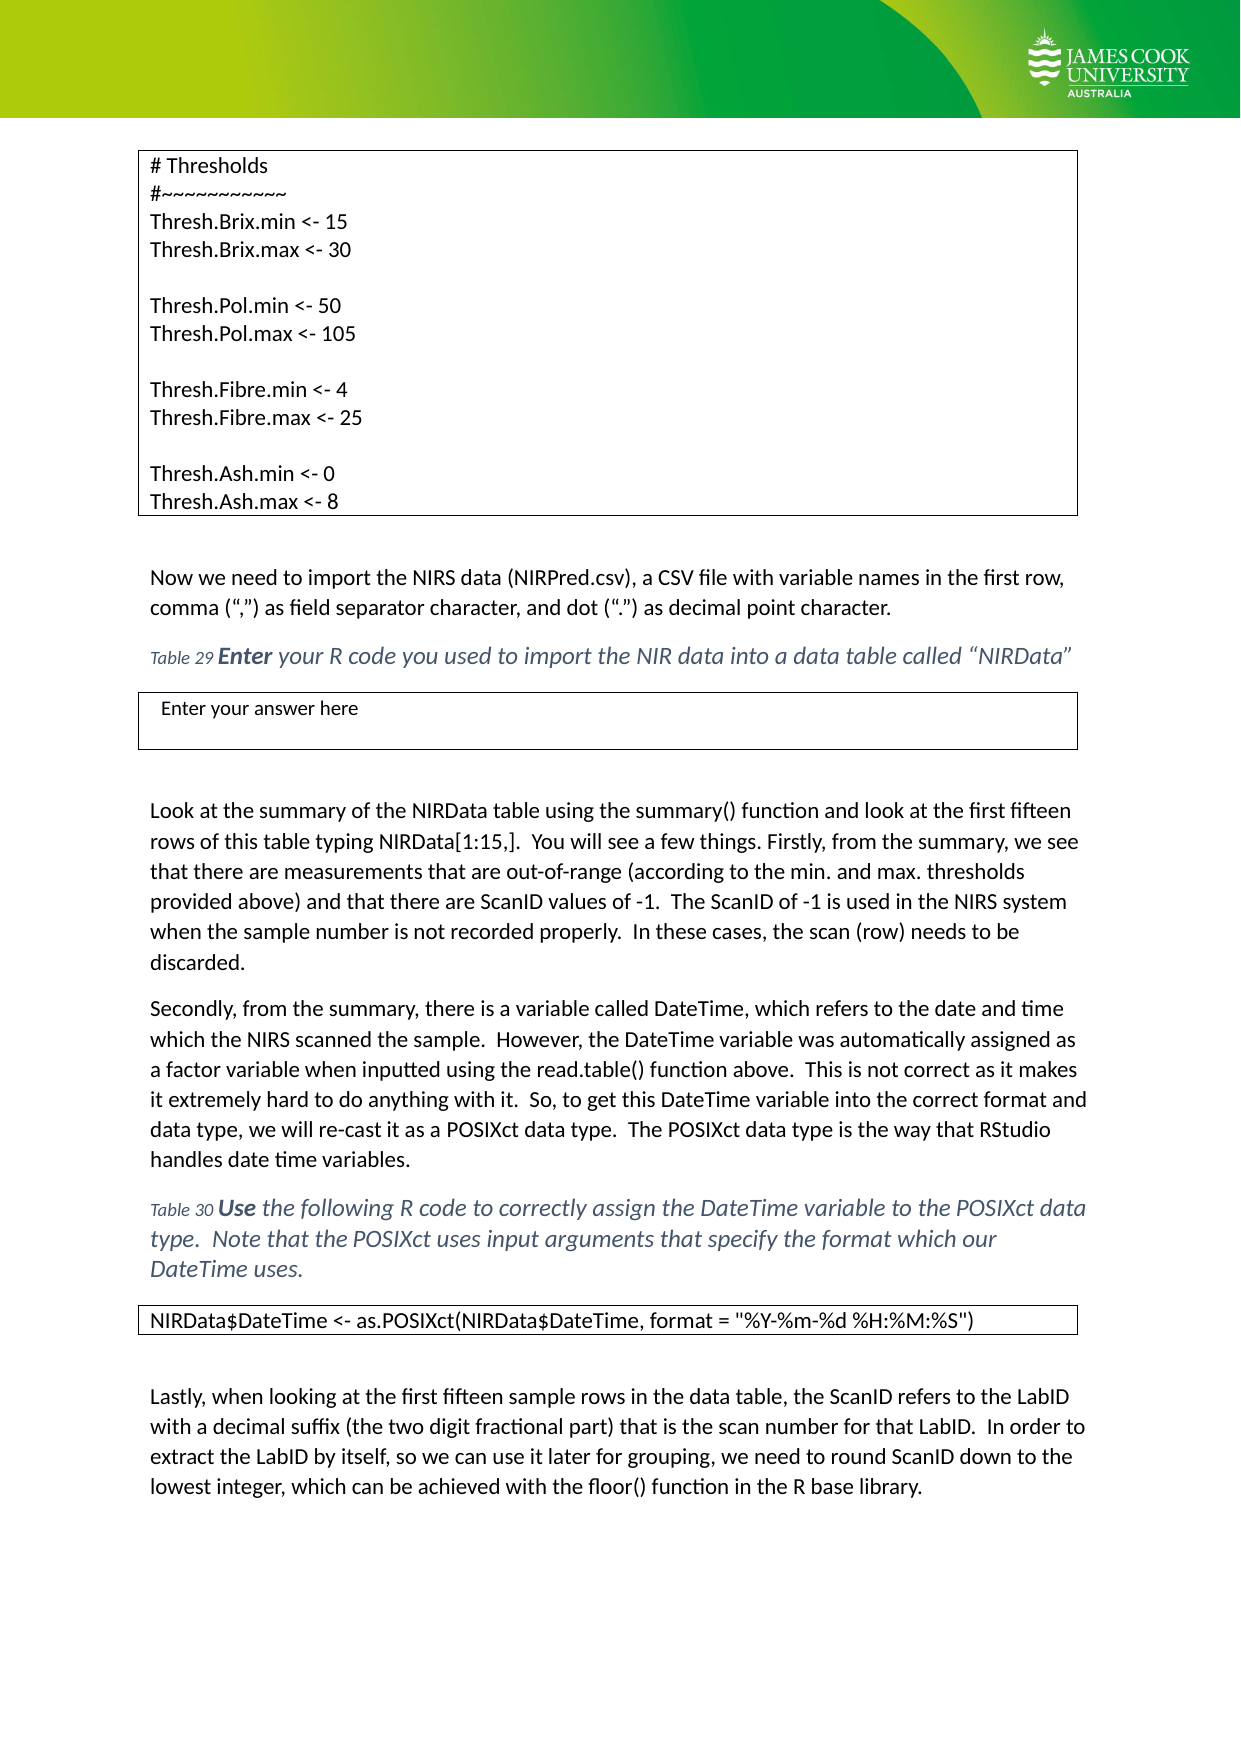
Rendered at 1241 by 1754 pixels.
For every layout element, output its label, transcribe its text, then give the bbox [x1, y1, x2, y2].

text Look at the summary of the NIRData table using the summary() function and look at the first fifteen rows of this table typing NIRData[1:15,]. You will see a few things. Firstly, from the summary, we see that there are measurements that are out-of-range (according to the min. and max. thresholds provided above) and that there are ScanID values of -1. The ScanID of -1 is used in the NIRS system when the sample number is not recorded properly. In these cases, the scan (row) needs to be discarded. [150, 797, 1090, 976]
text Table 29 Enter your R code you used to import the NIR data into a data table called “NIRData” [150, 640, 1090, 671]
picture [0, 0, 1241, 118]
table_header NIRData$DateTime <- as.POSIXct(NIRData$DateTime, format = "%Y-%m-%d %H:%M:%S") [139, 1306, 1077, 1334]
text Secondly, from the summary, there is a variable called DateTime, which refers to the date and time which the NIRS scanned the sample. However, the DateTime variable was automatically assigned as a factor variable when inputted using the read.table() function above. This is not correct as it makes it extremely hard to do anything with it. So, to get this DateTime variable into the correct format and data type, we will re-cast it as a POSIXct data type. The POSIXct data type is the way that RStudio handles date time variables. [150, 994, 1090, 1173]
table_header Enter your answer here [139, 693, 1077, 749]
text Lastly, when looking at the first fifteen sample rows in the data table, the ScanID refers to the LabID with a decimal suffix (the two digit fractional part) that is the scan number for that LabID. In order to extract the LabID by itself, so we can use it later for grouping, we need to round ScanID down to the lowest integer, which can be achieved with the floor() function in the R base library. [150, 1382, 1090, 1500]
table_header # Thresholds #~~~~~~~~~~~ Thresh.Brix.min <- 15 Thresh.Brix.max <- 30 Thresh.Pol.min <- 50 Thresh.Pol.max <- 105 Thresh.Fibre.min <- 4 Thresh.Fibre.max <- 25 Thresh.Ash.min <- 0 Thresh.Ash.max <- 8 [139, 151, 1077, 515]
text Table 30 Use the following R code to correctly assign the DateTime variable to the POSIXct data type. Note that the POSIXct uses input arguments that specify the format which our DateTime uses. [150, 1192, 1090, 1284]
text Now we need to import the NIRS data (NIRPred.csv), a CSV file with variable names in the first row, comma (“,”) as field separator character, and dot (“.”) as decimal point character. [150, 563, 1090, 621]
